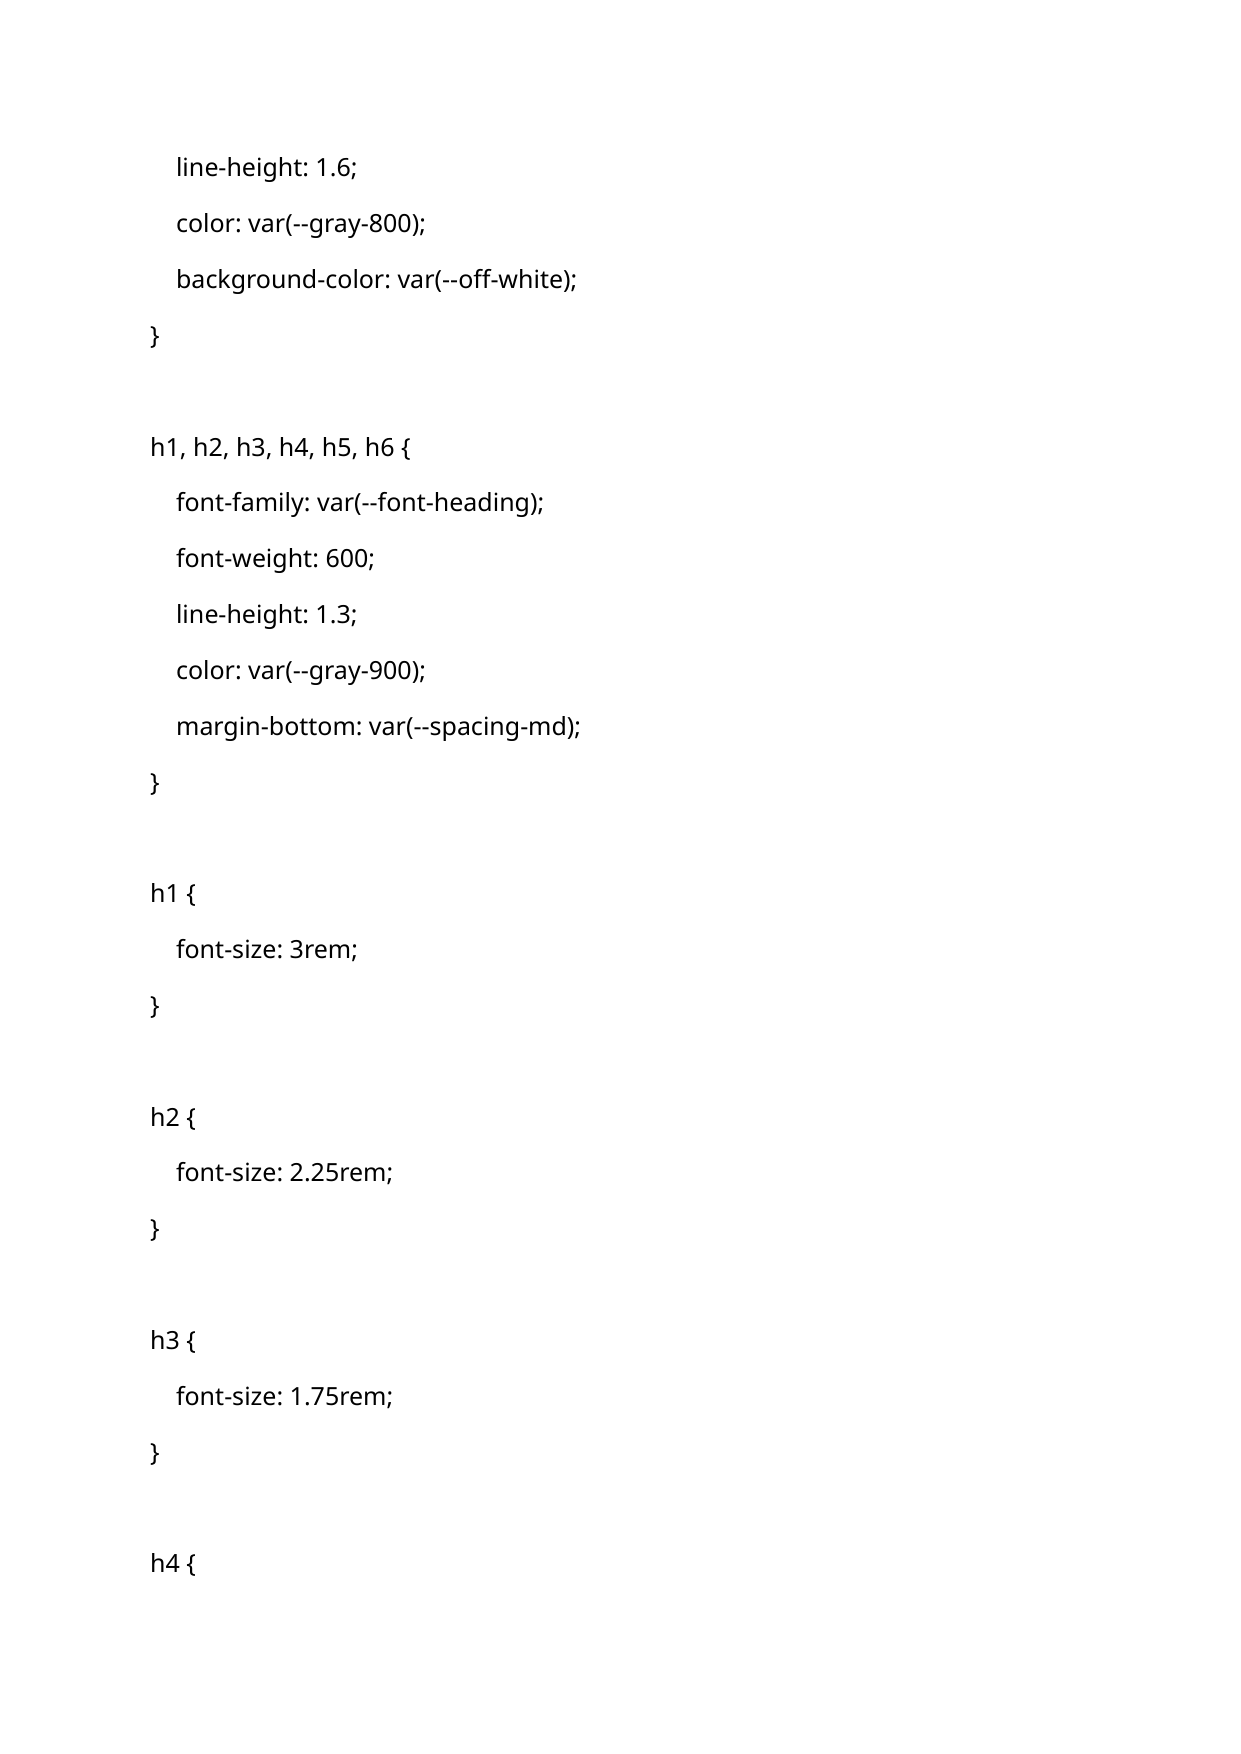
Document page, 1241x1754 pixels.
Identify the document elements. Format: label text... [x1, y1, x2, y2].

text line-height: 1.6; [150, 150, 1090, 184]
text h1, h2, h3, h4, h5, h6 { [150, 429, 1090, 463]
text } [150, 1434, 1090, 1468]
text h4 { [150, 1546, 1090, 1580]
text font-size: 1.75rem; [150, 1378, 1090, 1412]
text h3 { [150, 1322, 1090, 1357]
text color: var(--gray-900); [150, 652, 1090, 687]
text font-family: var(--font-heading); [150, 485, 1090, 519]
text } [150, 764, 1090, 798]
text h1 { [150, 876, 1090, 910]
text line-height: 1.3; [150, 597, 1090, 631]
text font-size: 2.25rem; [150, 1155, 1090, 1189]
text background-color: var(--off-white); [150, 262, 1090, 296]
text font-size: 3rem; [150, 932, 1090, 966]
text } [150, 987, 1090, 1022]
text } [150, 317, 1090, 352]
text color: var(--gray-800); [150, 206, 1090, 240]
text margin-bottom: var(--spacing-md); [150, 708, 1090, 742]
text h2 { [150, 1099, 1090, 1133]
text } [150, 1211, 1090, 1245]
text font-weight: 600; [150, 541, 1090, 575]
